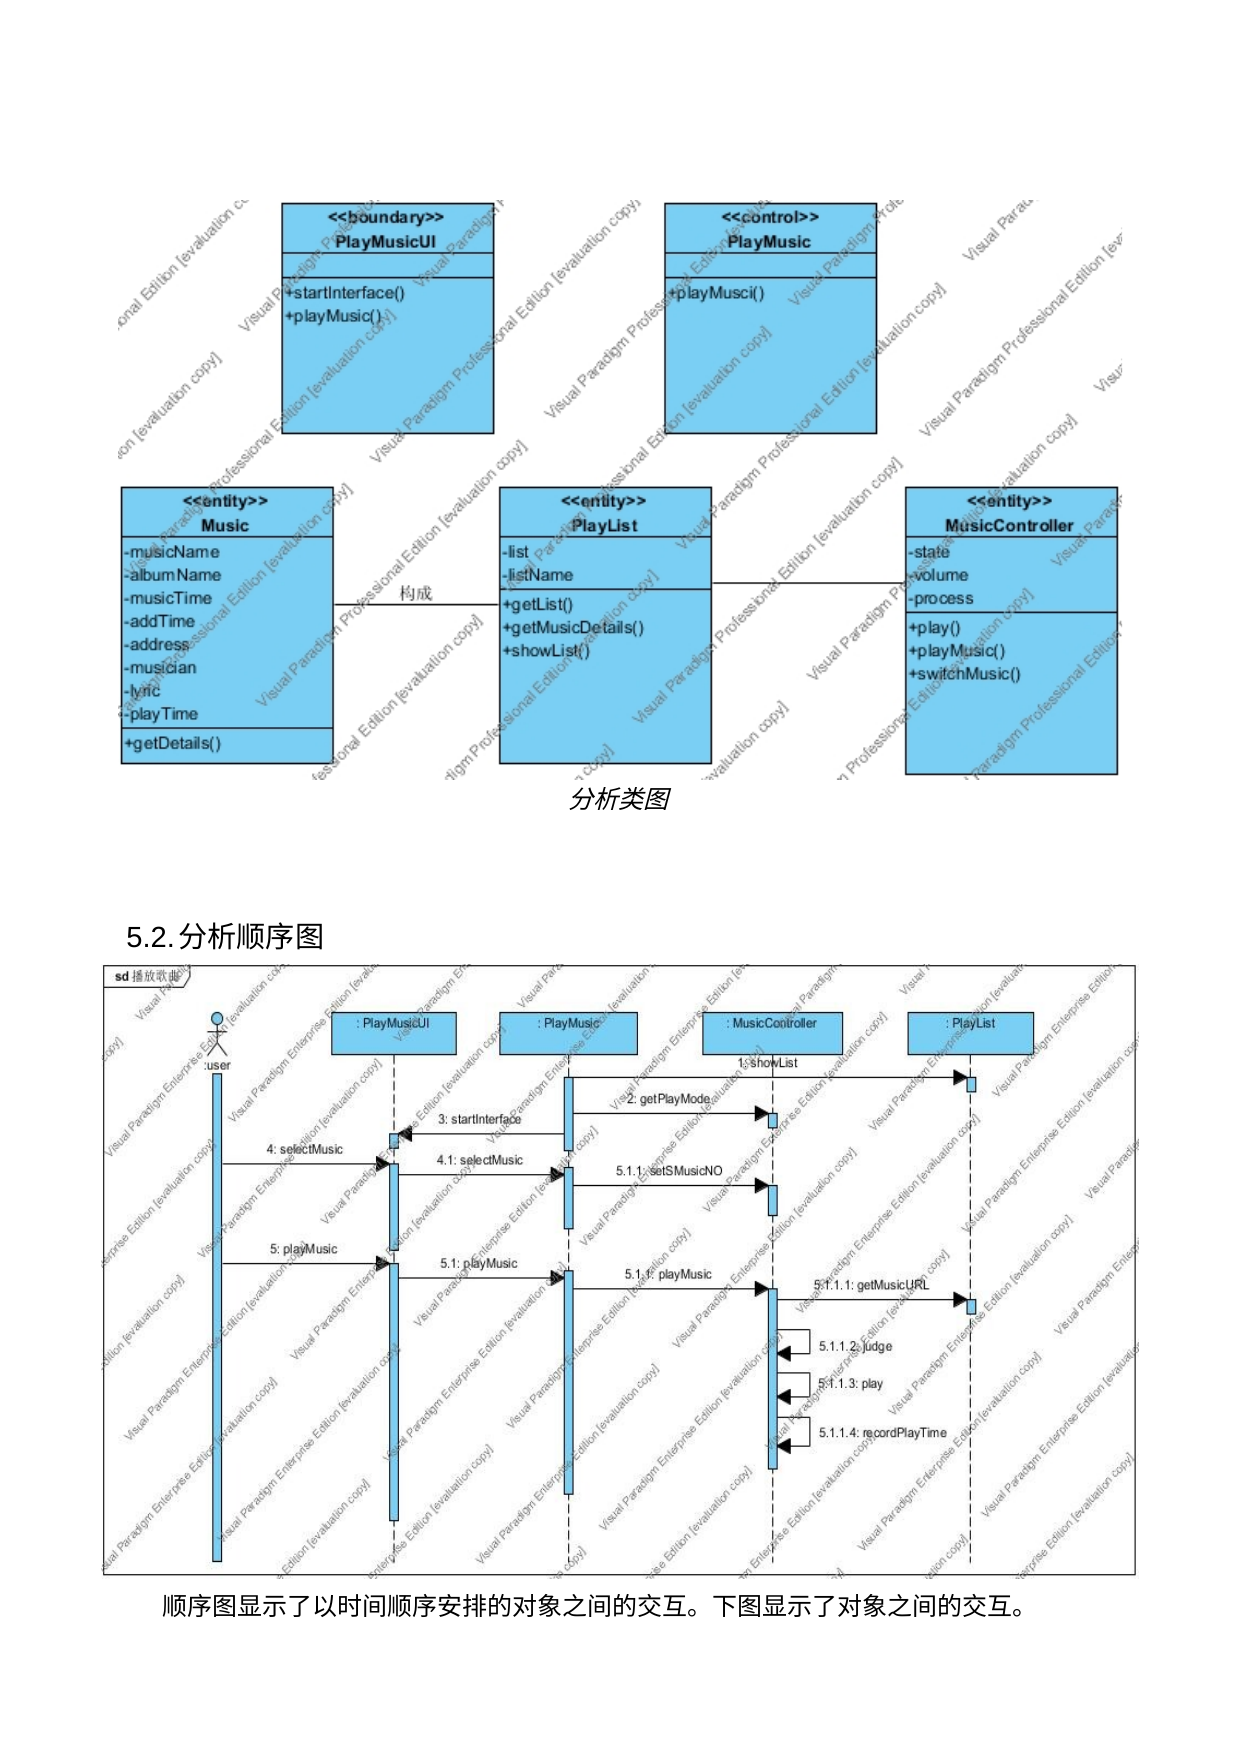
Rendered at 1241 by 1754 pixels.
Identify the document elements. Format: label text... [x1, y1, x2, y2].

picture [118, 200, 1123, 780]
text 顺序图显示了以时间顺序安排的对象之间的交互。下图显示了对象之间的交互。 [118, 1579, 1122, 1622]
picture [101, 964, 1139, 1579]
text 分析类图 [118, 780, 1122, 816]
subtitle 分析顺序图 [118, 914, 1122, 956]
